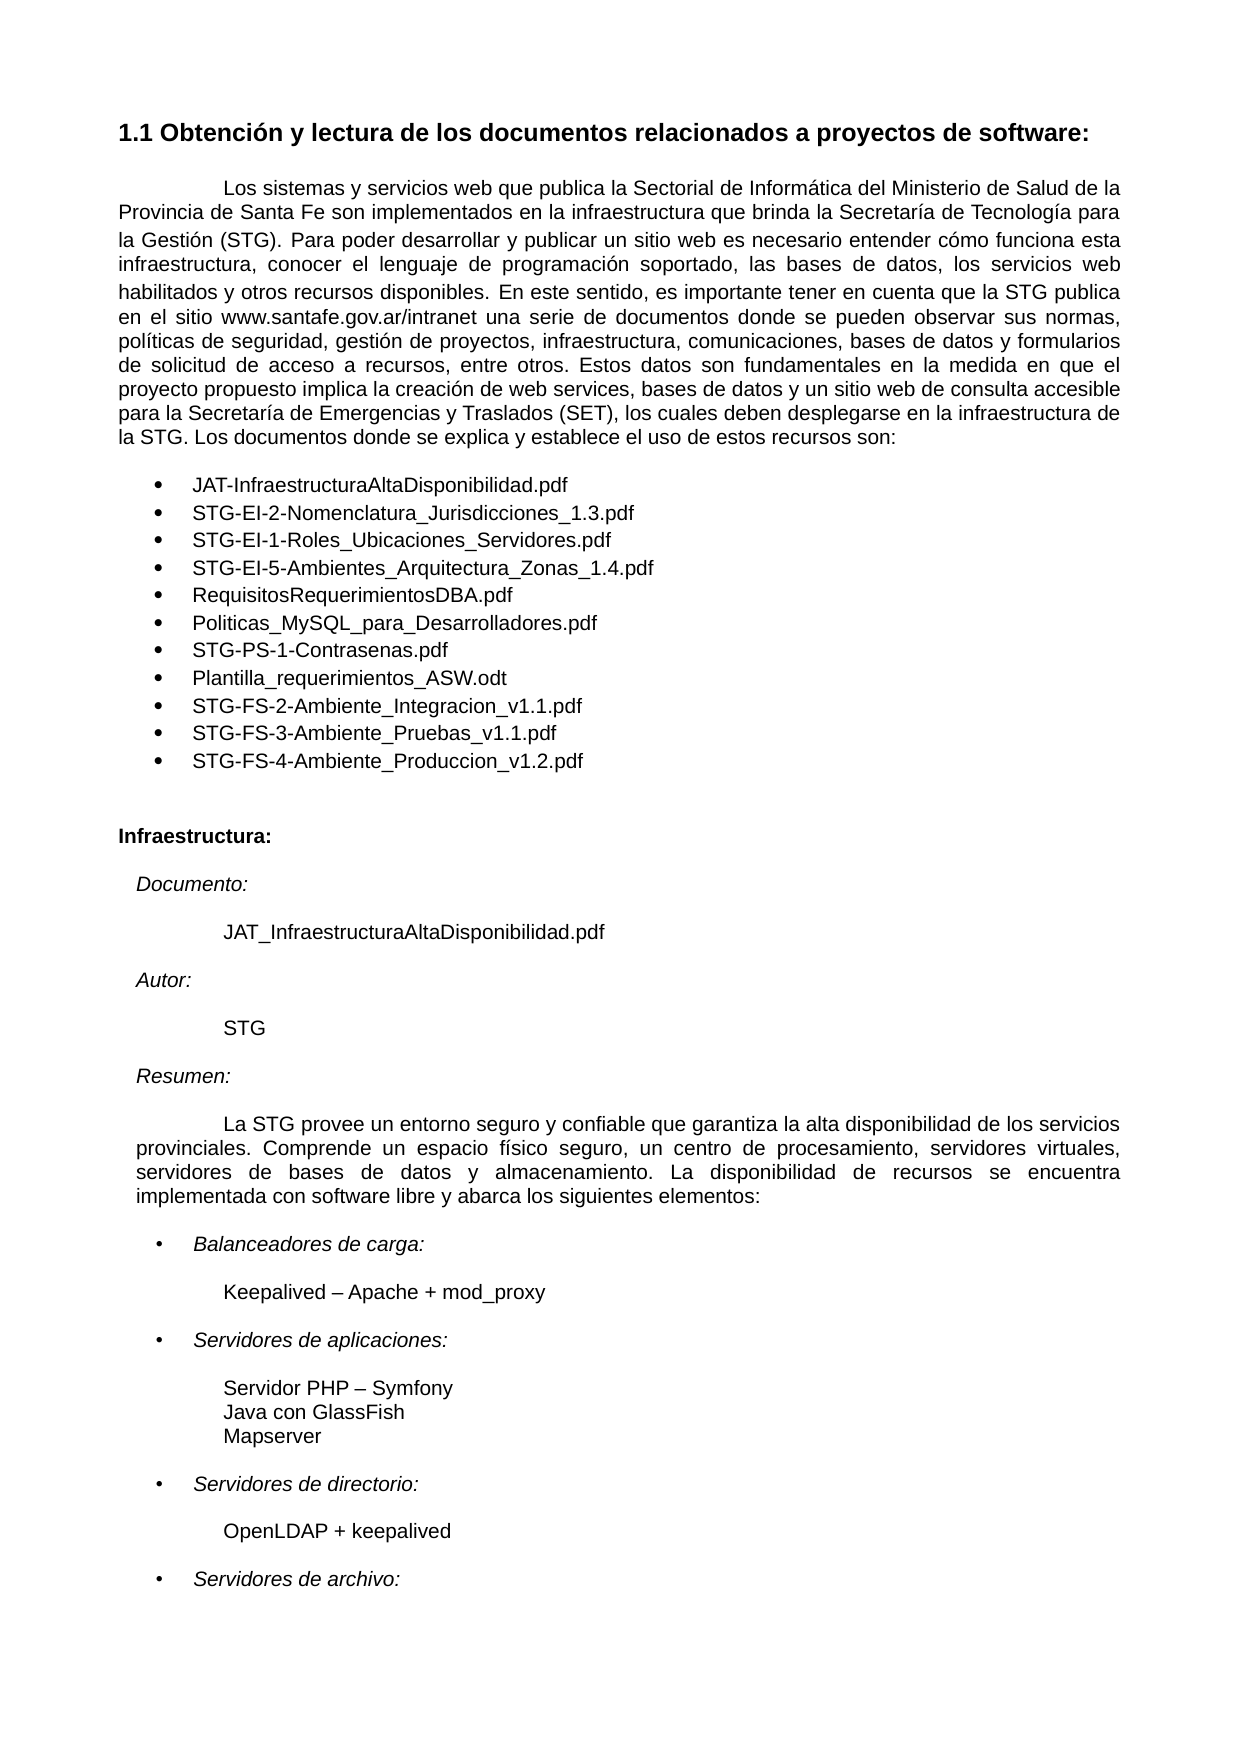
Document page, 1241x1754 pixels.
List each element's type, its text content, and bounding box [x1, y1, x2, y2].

list STG-EI-5-Ambientes_Arquitectura_Zonas_1.4.pdf [154, 556, 1122, 579]
list STG-FS-3-Ambiente_Pruebas_v1.1.pdf [154, 721, 1122, 745]
list Servidores de archivo: [156, 1567, 1122, 1591]
text La STG provee un entorno seguro y confiable que garantiza la alta disponibilidad de los servicios provinciales. Comprende un espacio físico seguro, un centro de procesamiento, servidores virtuales, servidores de bases de datos y almacenamiento. La disponibilidad de recursos se encuentra implementada con software libre y abarca los siguientes elementos: [136, 1112, 1122, 1208]
list STG-PS-1-Contrasenas.pdf [154, 638, 1122, 662]
list Plantilla_requerimientos_ASW.odt [154, 666, 1122, 690]
text OpenLDAP + keepalived [118, 1519, 1122, 1543]
list STG-FS-4-Ambiente_Produccion_v1.2.pdf [154, 749, 1122, 773]
list STG-EI-1-Roles_Ubicaciones_Servidores.pdf [154, 528, 1122, 552]
list RequisitosRequerimientosDBA.pdf [154, 583, 1122, 607]
text JAT_InfraestructuraAltaDisponibilidad.pdf [136, 920, 1122, 944]
list JAT-InfraestructuraAltaDisponibilidad.pdf [154, 473, 1122, 497]
list STG-FS-2-Ambiente_Integracion_v1.1.pdf [154, 693, 1122, 718]
text Infraestructura: [118, 824, 1122, 848]
text Java con GlassFish [118, 1399, 1122, 1423]
text Servidor PHP – Symfony [118, 1376, 1122, 1399]
text Keepalived – Apache + mod_proxy [118, 1279, 1122, 1303]
text 1.1 Obtención y lectura de los documentos relacionados a proyectos de software: [118, 118, 1122, 147]
text Los sistemas y servicios web que publica la Sectorial de Informática del Ministerio de Salud de la Provincia de Santa Fe son implementados en la infraestructura que brinda la Secretaría de Tecnología para la Gestión (STG). Para poder desarrollar y publicar un sitio web es necesario entender cómo funciona esta infraestructura, conocer el lenguaje de programación soportado, las bases de datos, los servicios web habilitados y otros recursos disponibles. En este sentido, es importante tener en cuenta que la STG publica en el sitio www.santafe.gov.ar/intranet una serie de documentos donde se pueden observar sus normas, políticas de seguridad, gestión de proyectos, infraestructura, comunicaciones, bases de datos y formularios de solicitud de acceso a recursos, entre otros. Estos datos son fundamentales en la medida en que el proyecto propuesto implica la creación de web services, bases de datos y un sitio web de consulta accesible para la Secretaría de Emergencias y Traslados (SET), los cuales deben desplegarse en la infraestructura de la STG. Los documentos donde se explica y establece el uso de estos recursos son: [118, 176, 1122, 449]
text Mapserver [118, 1423, 1122, 1447]
list Politicas_MySQL_para_Desarrolladores.pdf [154, 611, 1122, 635]
text STG [136, 1016, 1122, 1040]
list STG-EI-2-Nomenclatura_Jurisdicciones_1.3.pdf [154, 500, 1122, 524]
list Servidores de aplicaciones: [156, 1327, 1122, 1352]
text Documento: [136, 872, 1122, 896]
text Resumen: [136, 1064, 1122, 1088]
list Balanceadores de carga: [156, 1232, 1122, 1256]
list Servidores de directorio: [156, 1471, 1122, 1495]
text Autor: [136, 968, 1122, 992]
